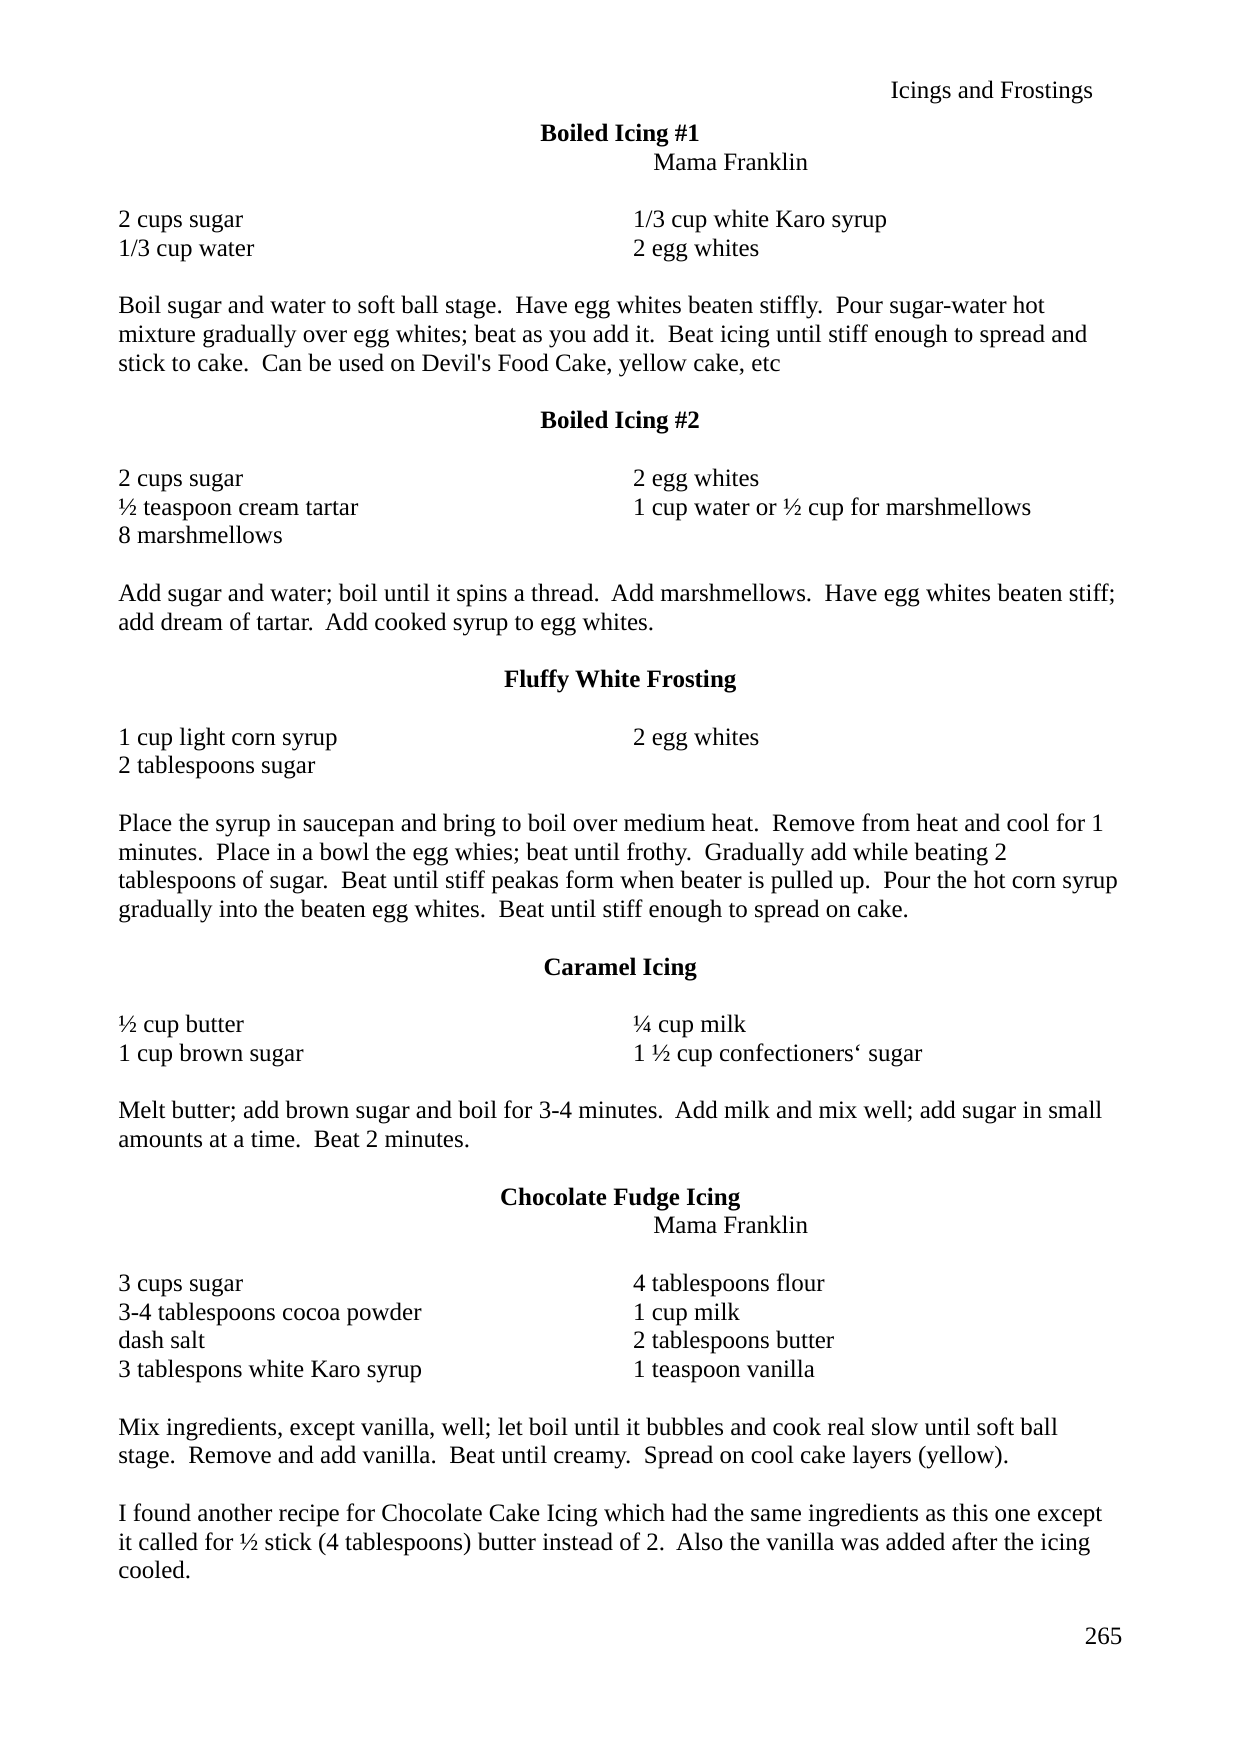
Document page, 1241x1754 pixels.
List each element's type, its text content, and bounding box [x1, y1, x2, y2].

text Caramel Icing [118, 952, 1122, 981]
text Fluffy White Frosting [118, 664, 1122, 693]
text Chocolate Fudge Icing [118, 1182, 1122, 1211]
text 1 cup brown sugar 1 ½ cup confectioners‘ sugar [118, 1038, 1122, 1067]
text Place the syrup in saucepan and bring to boil over medium heat. Remove from heat and cool for 1 minutes. Place in a bowl the egg whies; beat until frothy. Gradually add while beating 2 tablespoons of sugar. Beat until stiff peakas form when beater is pulled up. Pour the hot corn syrup gradually into the beaten egg whites. Beat until stiff enough to spread on cake. [118, 808, 1122, 923]
text Add sugar and water; boil until it spins a thread. Add marshmellows. Have egg whites beaten stiff; add dream of tartar. Add cooked syrup to egg whites. [118, 578, 1122, 636]
text 2 cups sugar 1/3 cup white Karo syrup [118, 204, 1122, 233]
text 2 tablespoons sugar [118, 751, 1122, 779]
text 1 cup light corn syrup 2 egg whites [118, 722, 1122, 751]
text ½ teaspoon cream tartar 1 cup water or ½ cup for marshmellows [118, 492, 1122, 521]
text dash salt 2 tablespoons butter [118, 1326, 1122, 1354]
text 8 marshmellows [118, 521, 1122, 549]
text Melt butter; add brown sugar and boil for 3-4 minutes. Add milk and mix well; add sugar in small amounts at a time. Beat 2 minutes. [118, 1096, 1122, 1153]
text Boiled Icing #1 [118, 118, 1122, 147]
text Mix ingredients, except vanilla, well; let boil until it bubbles and cook real slow until soft ball stage. Remove and add vanilla. Beat until creamy. Spread on cool cake layers (yellow). [118, 1412, 1122, 1469]
text 3-4 tablespoons cocoa powder 1 cup milk [118, 1297, 1122, 1326]
text 2 cups sugar 2 egg whites [118, 463, 1122, 492]
text Mama Franklin [118, 1211, 1122, 1239]
text Boil sugar and water to soft ball stage. Have egg whites beaten stiffly. Pour sugar-water hot mixture gradually over egg whites; beat as you add it. Beat icing until stiff enough to spread and stick to cake. Can be used on Devil's Food Cake, yellow cake, etc [118, 291, 1122, 377]
text I found another recipe for Chocolate Cake Icing which had the same ingredients as this one except it called for ½ stick (4 tablespoons) butter instead of 2. Also the vanilla was added after the icing cooled. [118, 1498, 1122, 1584]
text Boiled Icing #2 [118, 406, 1122, 434]
text ½ cup butter ¼ cup milk [118, 1009, 1122, 1038]
text Mama Franklin [118, 147, 1122, 176]
text 3 tablespons white Karo syrup 1 teaspoon vanilla [118, 1354, 1122, 1383]
text 1/3 cup water 2 egg whites [118, 233, 1122, 262]
text 3 cups sugar 4 tablespoons flour [118, 1268, 1122, 1297]
